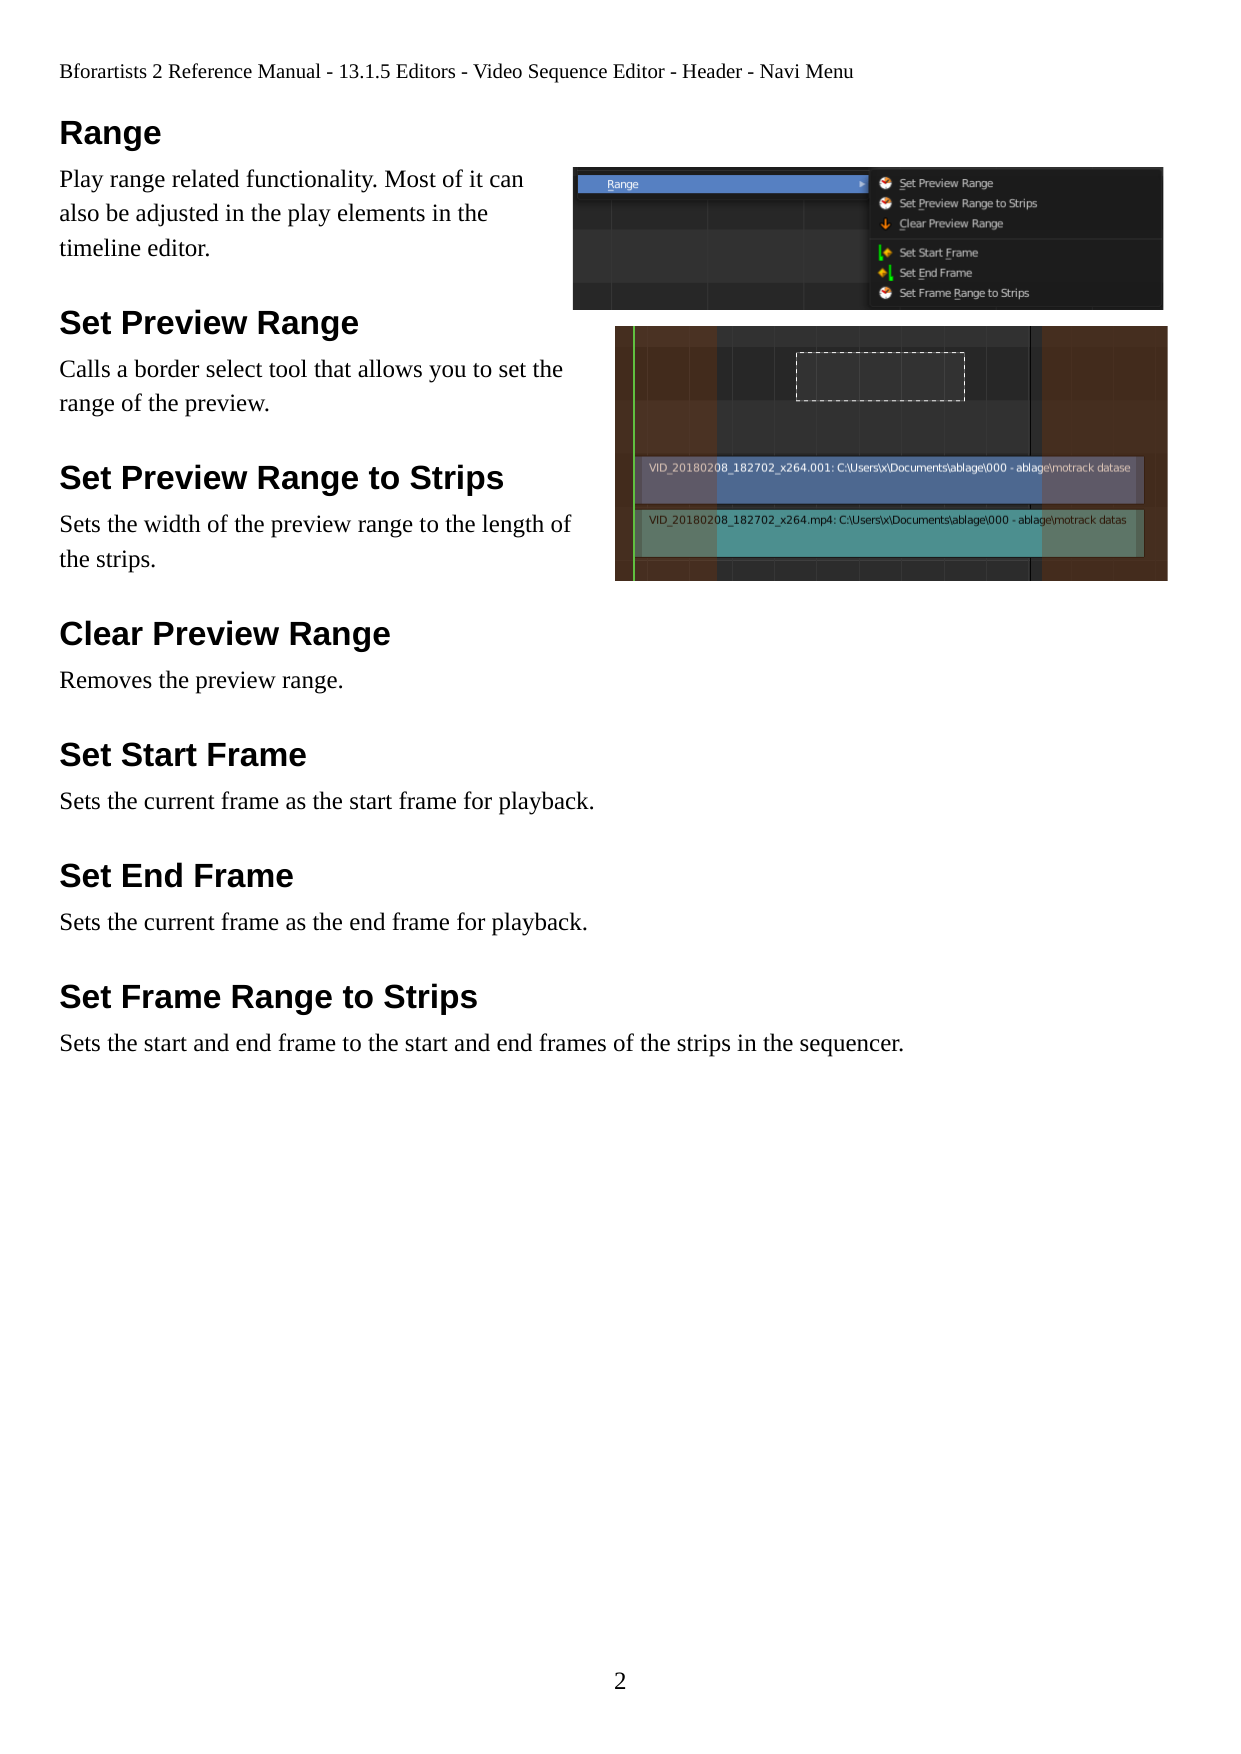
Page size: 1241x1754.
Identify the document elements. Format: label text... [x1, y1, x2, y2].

subtitle Set Preview Range to Strips [59, 458, 615, 497]
subtitle Range [59, 113, 1181, 151]
subtitle Clear Preview Range [59, 614, 1181, 652]
text Sets the start and end frame to the start and end frames of the strips in the sequencer. [59, 1028, 1181, 1057]
text Sets the current frame as the start frame for playback. [59, 786, 1181, 814]
text Removes the preview range. [59, 665, 1181, 693]
text Sets the current frame as the end frame for playback. [59, 907, 1181, 936]
subtitle Set End Frame [59, 856, 1181, 894]
text Sets the width of the preview range to the length of the strips. [59, 509, 615, 572]
text Calls a border select tool that allows you to set the range of the preview. [59, 354, 615, 417]
subtitle Set Frame Range to Strips [59, 977, 1181, 1015]
subtitle Set Start Frame [59, 735, 1181, 773]
subtitle Set Preview Range [59, 303, 1181, 341]
picture [572, 167, 1164, 310]
text Play range related functionality. Most of it can also be adjusted in the play elements in the timeline editor. [59, 164, 1181, 261]
picture [615, 326, 1168, 581]
